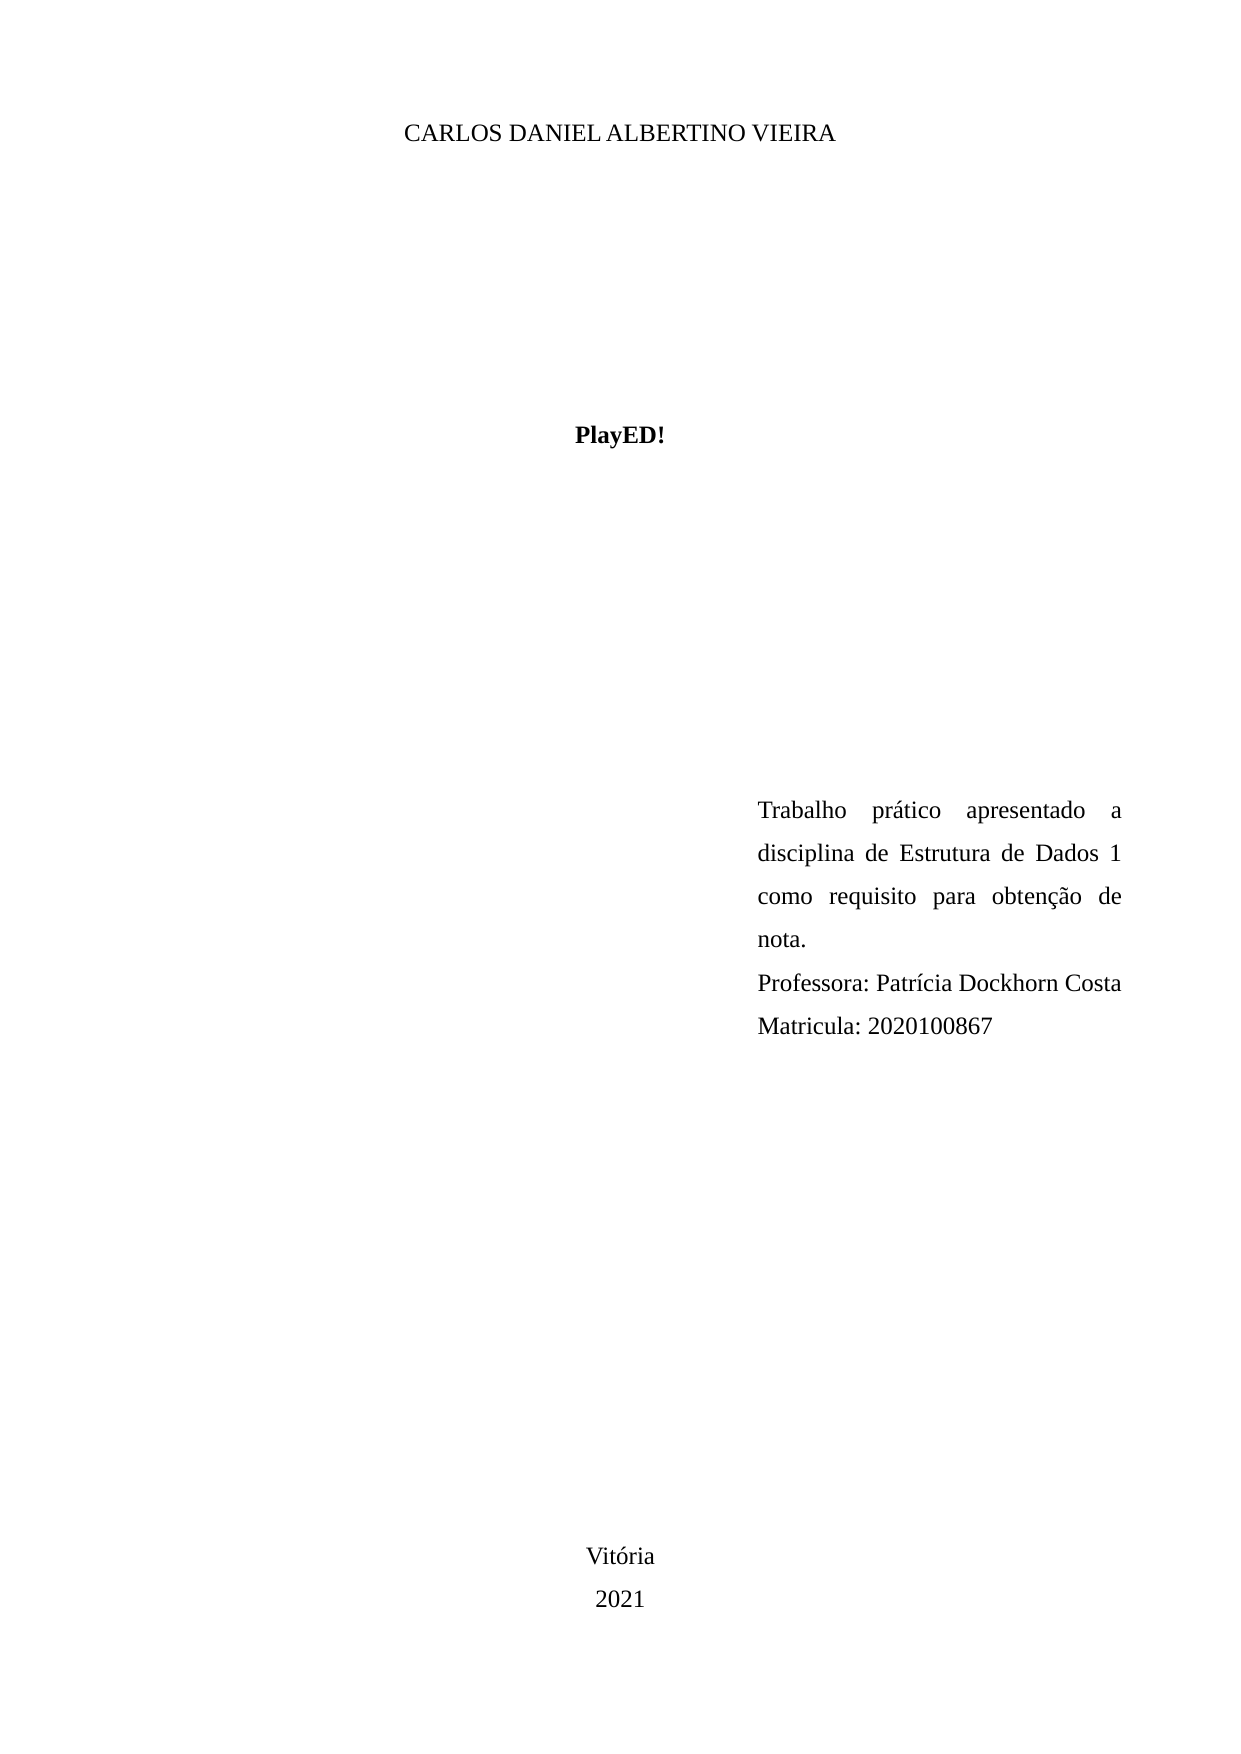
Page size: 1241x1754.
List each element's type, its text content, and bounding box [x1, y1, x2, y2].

text Vitória [118, 1541, 1122, 1570]
text 2021 [118, 1584, 1122, 1613]
text PlayED! [118, 420, 1122, 449]
text CARLOS DANIEL ALBERTINO VIEIRA [118, 118, 1122, 147]
